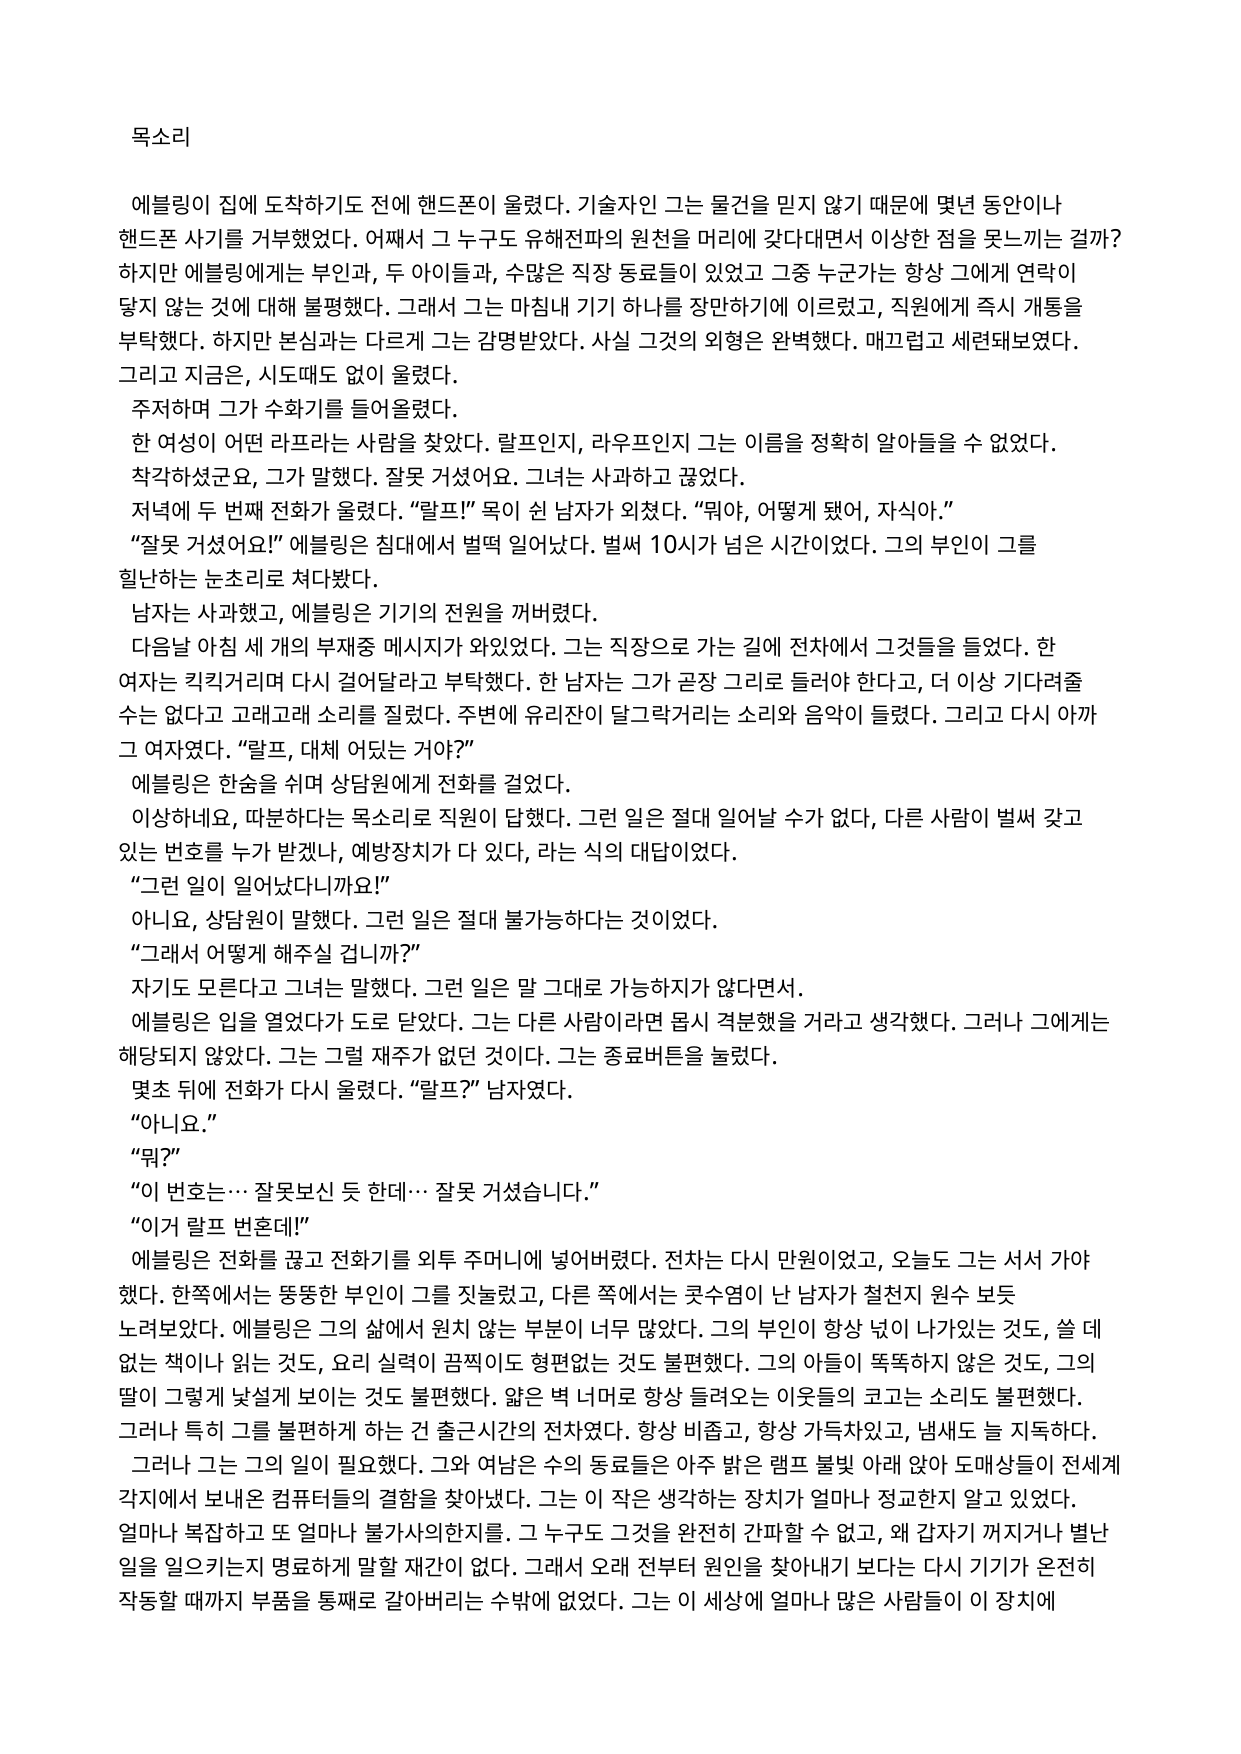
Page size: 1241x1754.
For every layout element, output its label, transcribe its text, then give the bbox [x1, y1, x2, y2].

text “아니요.” [118, 1106, 1122, 1140]
text 목소리 [118, 118, 1122, 152]
text 자기도 모른다고 그녀는 말했다. 그런 일은 말 그대로 가능하지가 않다면서. [118, 970, 1122, 1004]
text 남자는 사과했고, 에블링은 기기의 전원을 꺼버렸다. [118, 595, 1122, 629]
text 저녁에 두 번째 전화가 울렸다. “랄프!” 목이 쉰 남자가 외쳤다. “뭐야, 어떻게 됐어, 자식아.” [118, 493, 1122, 527]
text 에블링은 입을 열었다가 도로 닫았다. 그는 다른 사람이라면 몹시 격분했을 거라고 생각했다. 그러나 그에게는 해당되지 않았다. 그는 그럴 재주가 없던 것이다. 그는 종료버튼을 눌렀다. [118, 1004, 1122, 1072]
text 다음날 아침 세 개의 부재중 메시지가 와있었다. 그는 직장으로 가는 길에 전차에서 그것들을 들었다. 한 여자는 킥킥거리며 다시 걸어달라고 부탁했다. 한 남자는 그가 곧장 그리로 들러야 한다고, 더 이상 기다려줄 수는 없다고 고래고래 소리를 질렀다. 주변에 유리잔이 달그락거리는 소리와 음악이 들렸다. 그리고 다시 아까 그 여자였다. “랄프, 대체 어딨는 거야?” [118, 629, 1122, 765]
text 에블링이 집에 도착하기도 전에 핸드폰이 울렸다. 기술자인 그는 물건을 믿지 않기 때문에 몇년 동안이나 핸드폰 사기를 거부했었다. 어째서 그 누구도 유해전파의 원천을 머리에 갖다대면서 이상한 점을 못느끼는 걸까? 하지만 에블링에게는 부인과, 두 아이들과, 수많은 직장 동료들이 있었고 그중 누군가는 항상 그에게 연락이 닿지 않는 것에 대해 불평했다. 그래서 그는 마침내 기기 하나를 장만하기에 이르렀고, 직원에게 즉시 개통을 부탁했다. 하지만 본심과는 다르게 그는 감명받았다. 사실 그것의 외형은 완벽했다. 매끄럽고 세련돼보였다. 그리고 지금은, 시도때도 없이 울렸다. [118, 186, 1122, 391]
text 그러나 그는 그의 일이 필요했다. 그와 여남은 수의 동료들은 아주 밝은 램프 불빛 아래 앉아 도매상들이 전세계 각지에서 보내온 컴퓨터들의 결함을 찾아냈다. 그는 이 작은 생각하는 장치가 얼마나 정교한지 알고 있었다. 얼마나 복잡하고 또 얼마나 불가사의한지를. 그 누구도 그것을 완전히 간파할 수 없고, 왜 갑자기 꺼지거나 별난 일을 일으키는지 명료하게 말할 재간이 없다. 그래서 오래 전부터 원인을 찾아내기 보다는 다시 기기가 온전히 작동할 때까지 부품을 통째로 갈아버리는 수밖에 없었다. 그는 이 세상에 얼마나 많은 사람들이 이 장치에 [118, 1447, 1122, 1617]
text 한 여성이 어떤 라프라는 사람을 찾았다. 랄프인지, 라우프인지 그는 이름을 정확히 알아들을 수 없었다. [118, 425, 1122, 459]
text “뭐?” [118, 1140, 1122, 1174]
text “그런 일이 일어났다니까요!” 아니요, 상담원이 말했다. 그런 일은 절대 불가능하다는 것이었다. [118, 867, 1122, 936]
text 주저하며 그가 수화기를 들어올렸다. [118, 391, 1122, 425]
text 착각하셨군요, 그가 말했다. 잘못 거셨어요. 그녀는 사과하고 끊었다. [118, 459, 1122, 493]
text 에블링은 전화를 끊고 전화기를 외투 주머니에 넣어버렸다. 전차는 다시 만원이었고, 오늘도 그는 서서 가야 했다. 한쪽에서는 뚱뚱한 부인이 그를 짓눌렀고, 다른 쪽에서는 콧수염이 난 남자가 철천지 원수 보듯 노려보았다. 에블링은 그의 삶에서 원치 않는 부분이 너무 많았다. 그의 부인이 항상 넋이 나가있는 것도, 쓸 데 없는 책이나 읽는 것도, 요리 실력이 끔찍이도 형편없는 것도 불편했다. 그의 아들이 똑똑하지 않은 것도, 그의 딸이 그렇게 낯설게 보이는 것도 불편했다. 얇은 벽 너머로 항상 들려오는 이웃들의 코고는 소리도 불편했다. 그러나 특히 그를 불편하게 하는 건 출근시간의 전차였다. 항상 비좁고, 항상 가득차있고, 냄새도 늘 지독하다. [118, 1242, 1122, 1447]
text “이 번호는… 잘못보신 듯 한데… 잘못 거셨습니다.” [118, 1174, 1122, 1208]
text 에블링은 한숨을 쉬며 상담원에게 전화를 걸었다. [118, 765, 1122, 799]
text 몇초 뒤에 전화가 다시 울렸다. “랄프?” 남자였다. [118, 1072, 1122, 1106]
text “그래서 어떻게 해주실 겁니까?” [118, 936, 1122, 970]
text “잘못 거셨어요!” 에블링은 침대에서 벌떡 일어났다. 벌써 10시가 넘은 시간이었다. 그의 부인이 그를 힐난하는 눈초리로 쳐다봤다. [118, 527, 1122, 595]
text “이거 랄프 번혼데!” [118, 1208, 1122, 1242]
text 이상하네요, 따분하다는 목소리로 직원이 답했다. 그런 일은 절대 일어날 수가 없다, 다른 사람이 벌써 갖고 있는 번호를 누가 받겠나, 예방장치가 다 있다, 라는 식의 대답이었다. [118, 799, 1122, 867]
